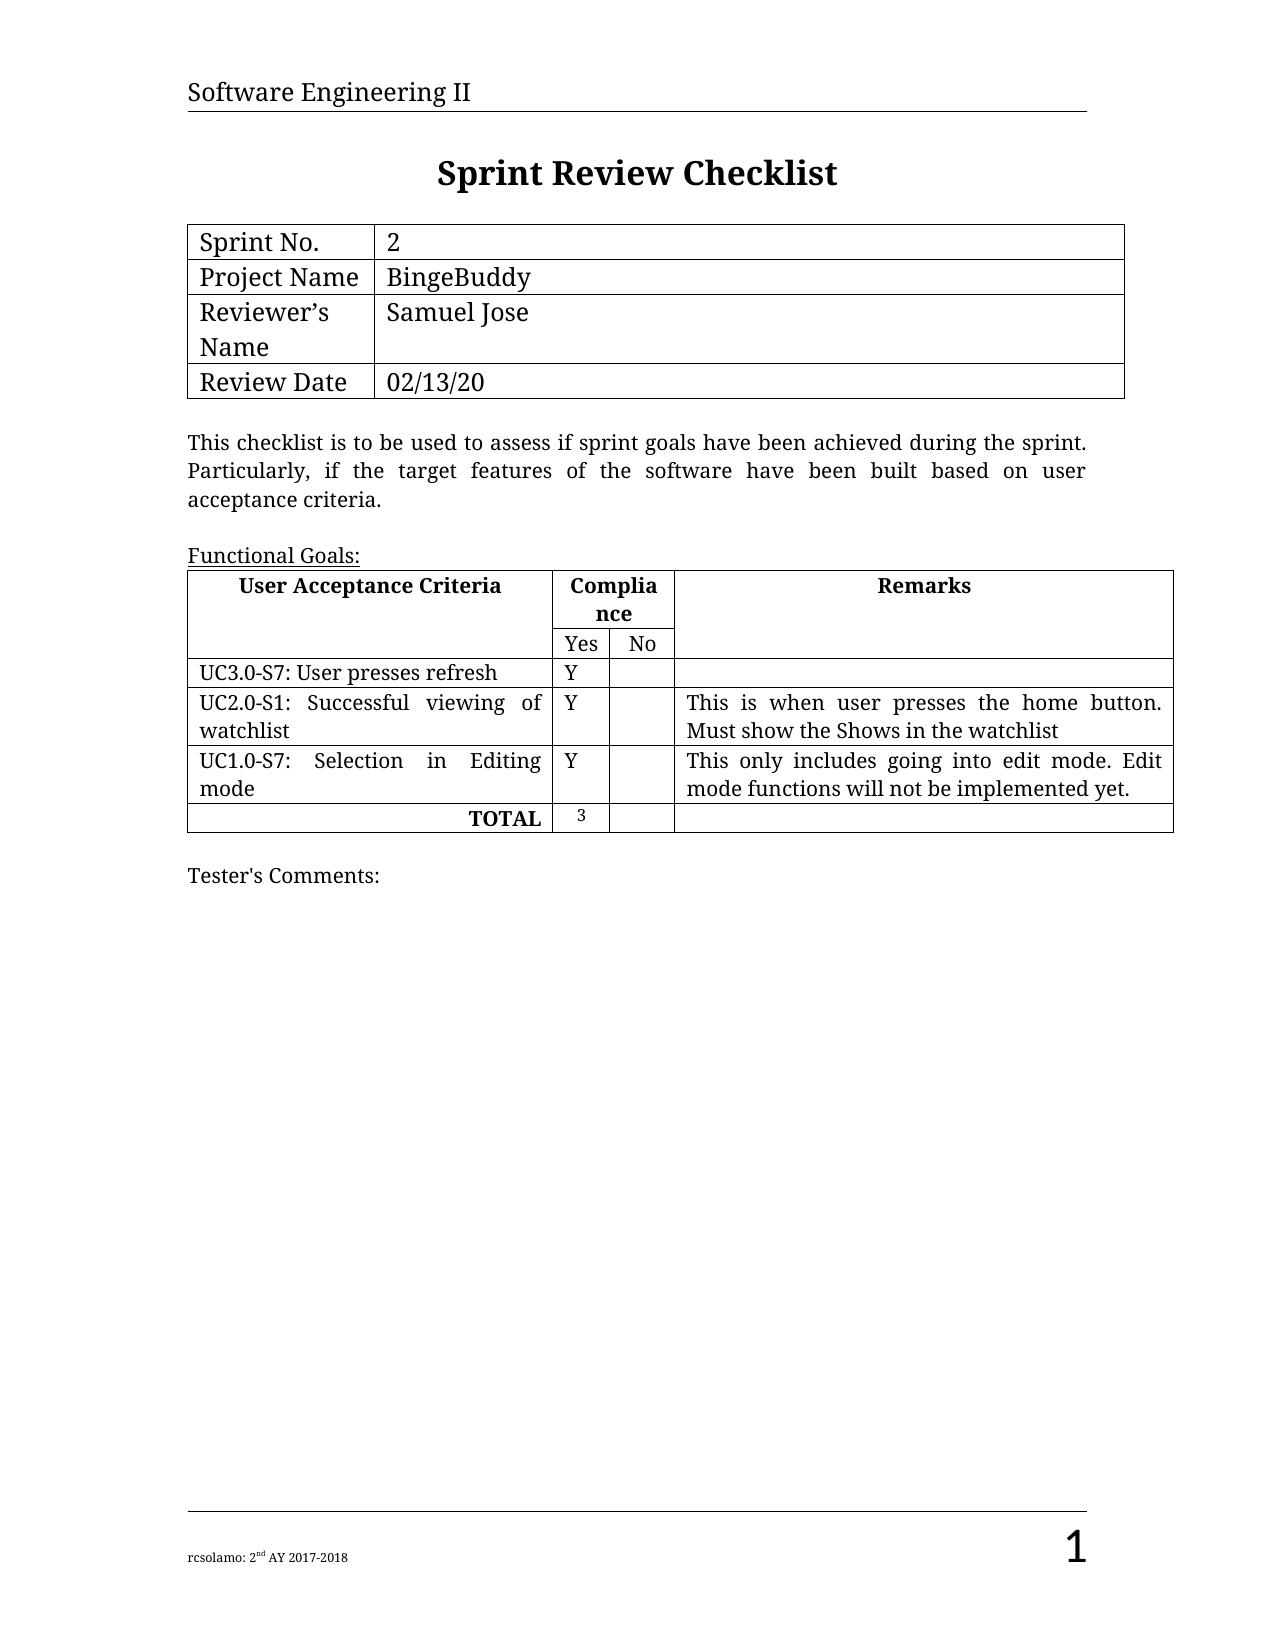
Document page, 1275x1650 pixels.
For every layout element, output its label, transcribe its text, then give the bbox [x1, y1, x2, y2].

table_header Sprint No. [188, 225, 374, 259]
table_cell BingeBuddy [375, 260, 1124, 294]
text This checklist is to be used to assess if sprint goals have been achieved during the sprint. Particularly, if the target features of the software have been built based on user acceptance criteria. [187, 428, 1087, 513]
table_header User Acceptance Criteria [188, 571, 552, 657]
table_header Remarks [675, 571, 1173, 657]
table_header Compliance [553, 571, 674, 628]
table_cell [610, 659, 674, 687]
table_cell 3 [553, 804, 609, 832]
table_cell [610, 746, 674, 803]
text Tester's Comments: [187, 862, 1087, 890]
table_cell 02/13/20 [375, 364, 1124, 398]
table_cell Y [553, 746, 609, 803]
table_cell [610, 688, 674, 745]
table_cell Yes [553, 629, 609, 657]
table_cell This is when user presses the home button. Must show the Shows in the watchlist [675, 688, 1173, 745]
table_cell No [610, 629, 674, 657]
text Sprint Review Checklist [187, 150, 1087, 195]
table_cell Samuel Jose [375, 295, 1124, 363]
table_header 2 [375, 225, 1124, 259]
table_cell This only includes going into edit mode. Edit mode functions will not be implemented yet. [675, 746, 1173, 803]
table_cell Reviewer’s Name [188, 295, 374, 363]
table_cell Project Name [188, 260, 374, 294]
table_cell UC2.0-S1: Successful viewing of watchlist [188, 688, 552, 745]
table_cell Y [553, 659, 609, 687]
table_cell [675, 804, 1173, 832]
table_cell Y [553, 688, 609, 745]
table_cell UC3.0-S7: User presses refresh [188, 659, 552, 687]
text Functional Goals: [187, 542, 1087, 570]
table_cell UC1.0-S7: Selection in Editing mode [188, 746, 552, 803]
table_cell [610, 804, 674, 832]
table_cell TOTAL [188, 804, 552, 832]
table_cell Review Date [188, 364, 374, 398]
table_cell [675, 659, 1173, 687]
